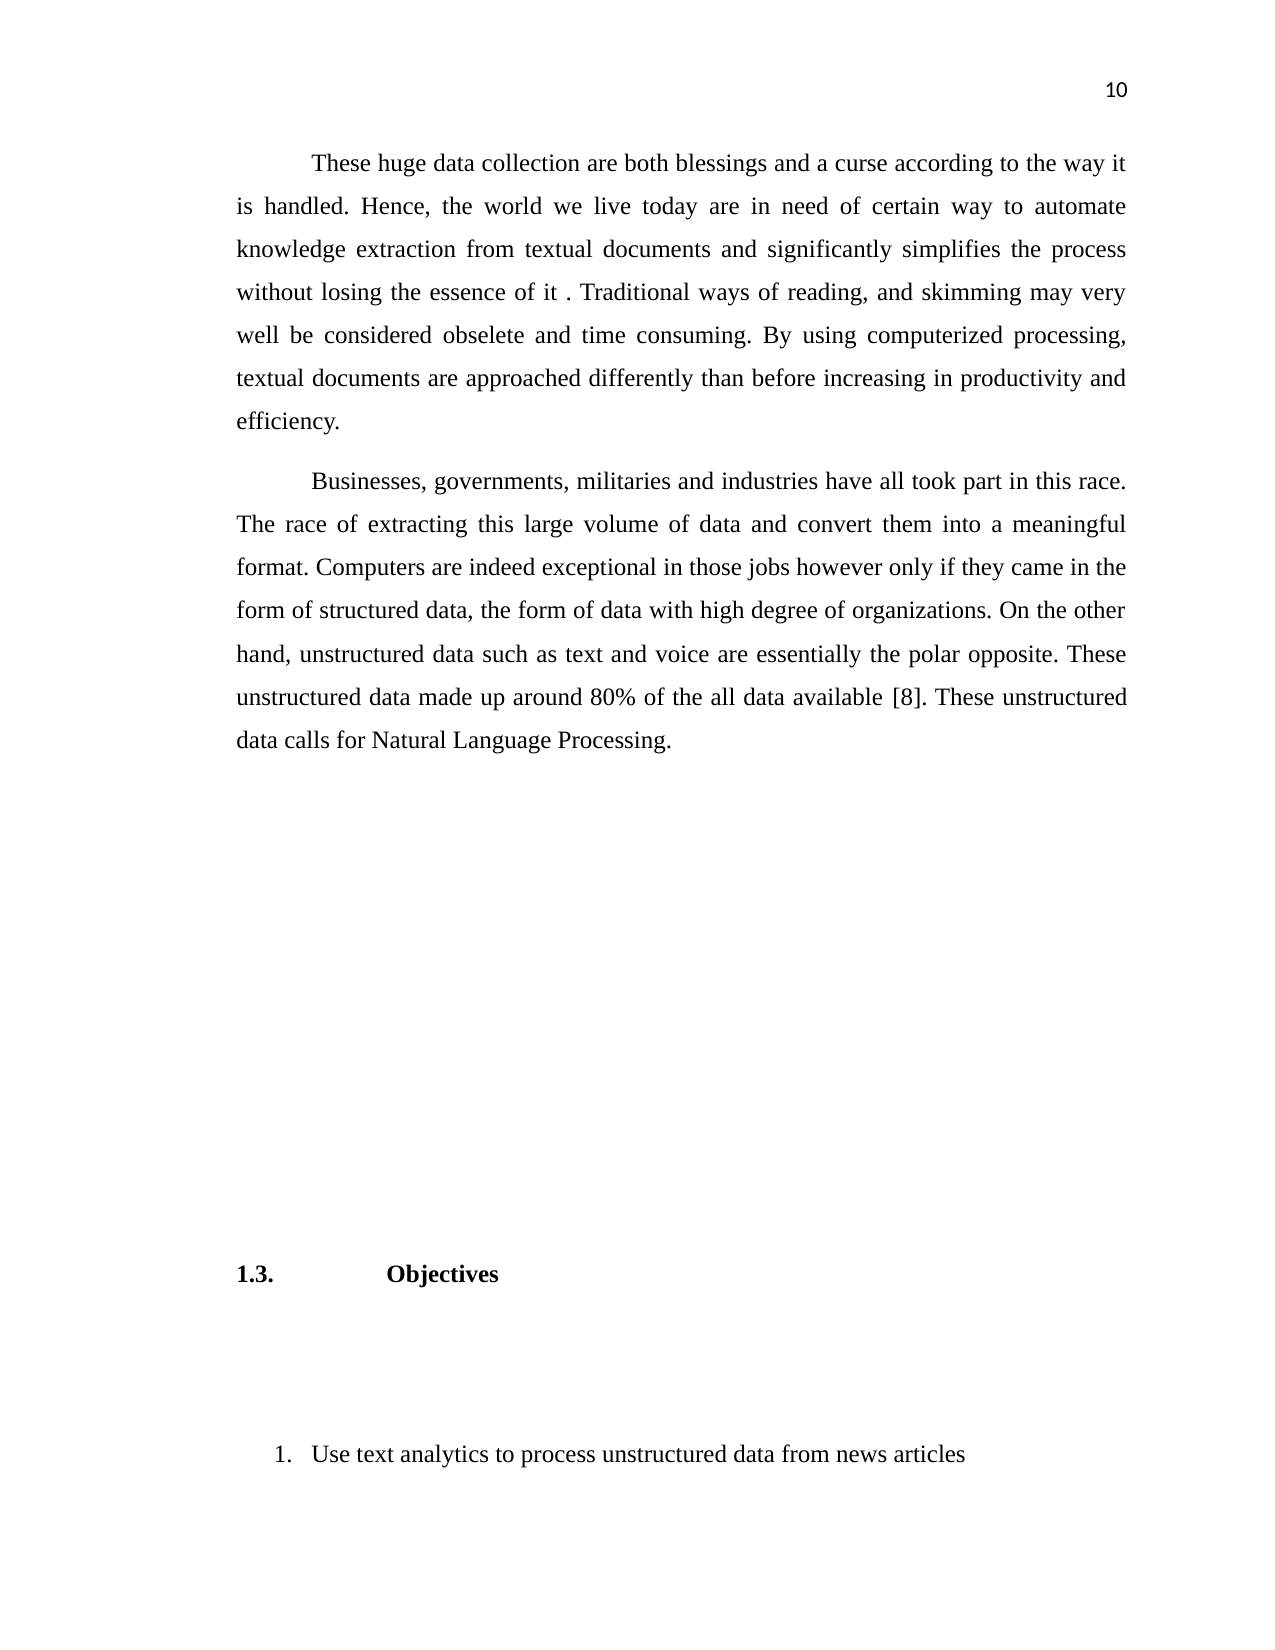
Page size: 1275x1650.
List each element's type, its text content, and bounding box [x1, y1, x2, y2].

list Objectives [236, 1259, 1127, 1288]
text These huge data collection are both blessings and a curse according to the way it is handled. Hence, the world we live today are in need of certain way to automate knowledge extraction from textual documents and significantly simplifies the process without losing the essence of it . Traditional ways of reading, and skimming may very well be considered obselete and time consuming. By using computerized processing, textual documents are approached differently than before increasing in productivity and efficiency. [236, 148, 1127, 435]
list Use text analytics to process unstructured data from news articles [274, 1439, 1127, 1468]
text Businesses, governments, militaries and industries have all took part in this race. The race of extracting this large volume of data and convert them into a meaningful format. Computers are indeed exceptional in those jobs however only if they came in the form of structured data, the form of data with high degree of organizations. On the other hand, unstructured data such as text and voice are essentially the polar opposite. These unstructured data made up around 80% of the all data available [ CITATION Dan15 \l 1033 ]. These unstructured data calls for Natural Language Processing. [236, 466, 1127, 754]
